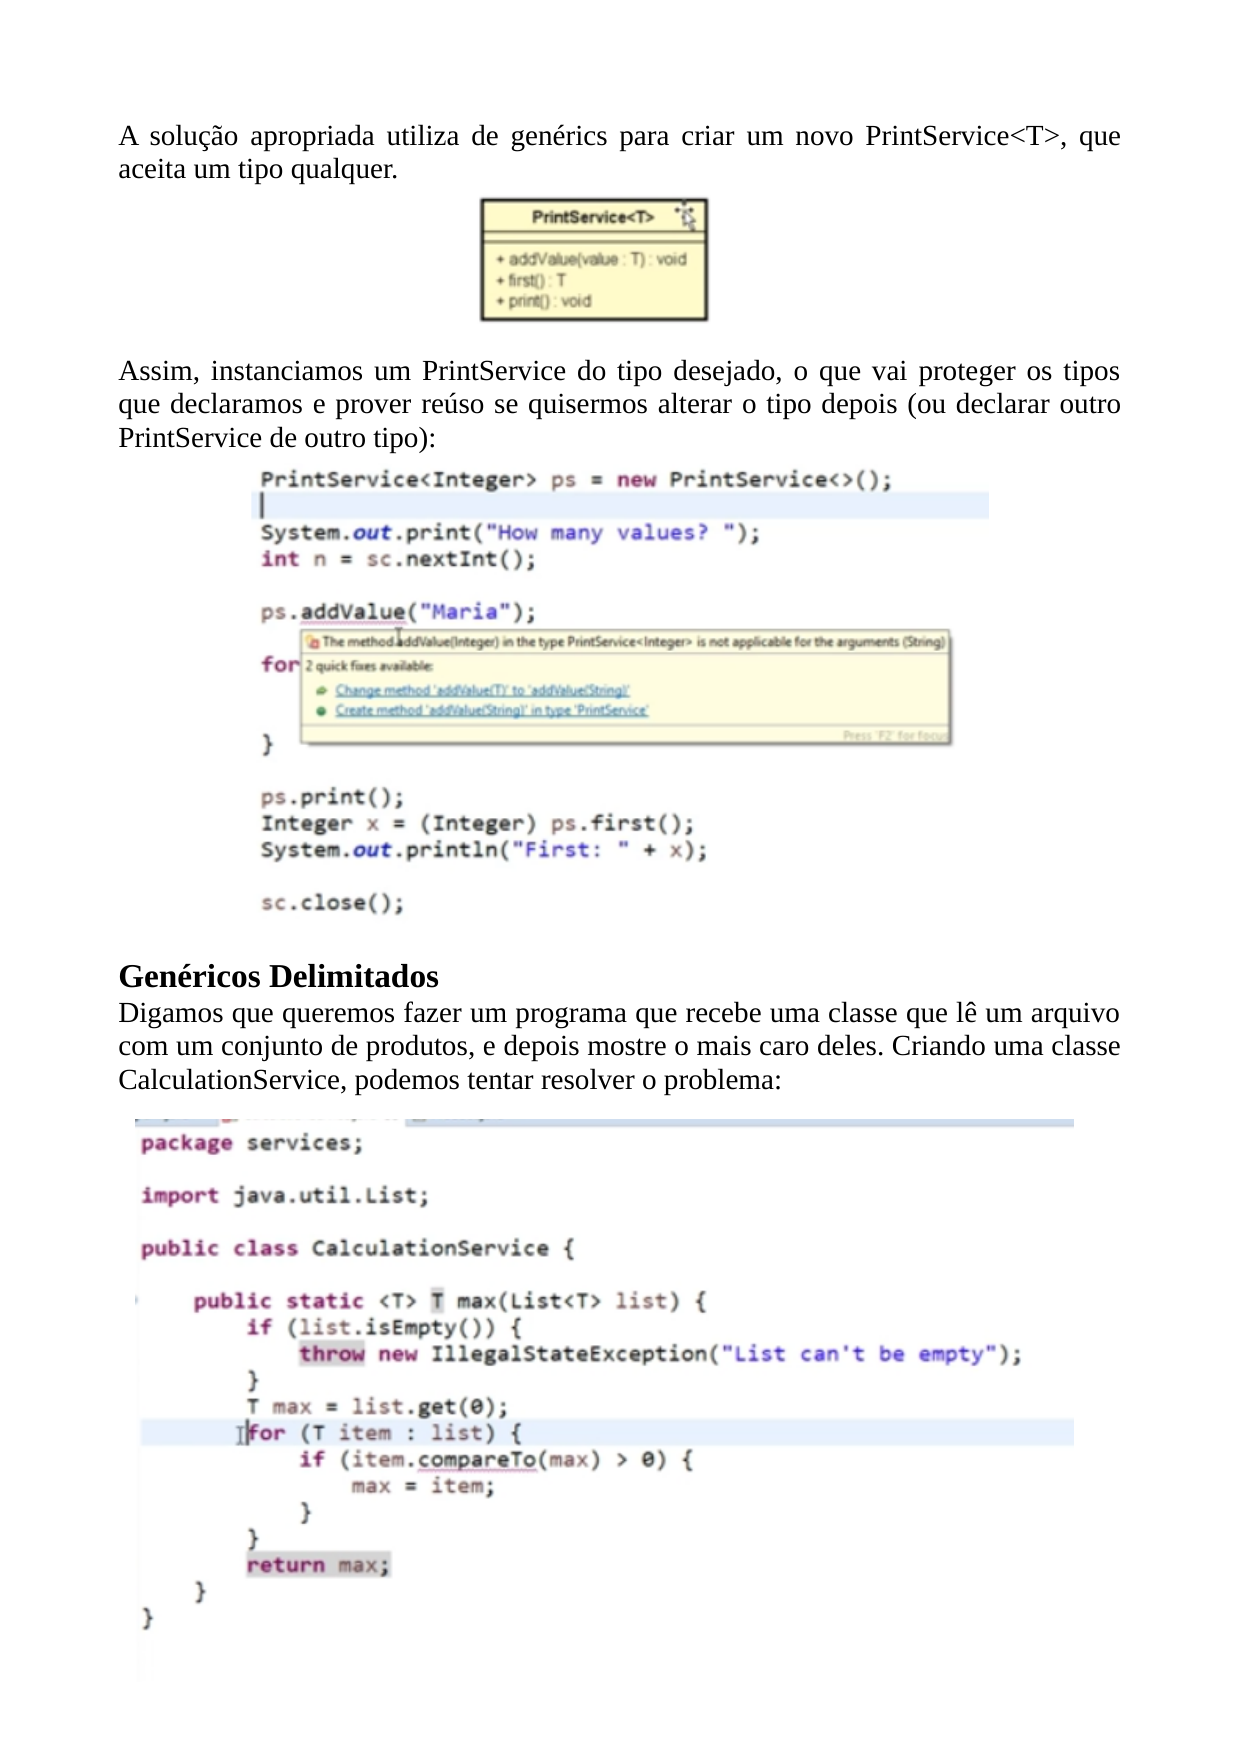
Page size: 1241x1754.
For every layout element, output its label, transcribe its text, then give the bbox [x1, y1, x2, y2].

text A solução apropriada utiliza de genérics para criar um novo PrintService<T>, que aceita um tipo qualquer. [118, 118, 1122, 185]
picture [135, 1119, 1074, 1682]
text Digamos que queremos fazer um programa que recebe uma classe que lê um arquivo com um conjunto de produtos, e depois mostre o mais caro deles. Criando uma classe CalculationService, podemos tentar resolver o problema: [118, 995, 1122, 1096]
text Assim, instanciamos um PrintService do tipo desejado, o que vai proteger os tipos que declaramos e prover reúso se quisermos alterar o tipo depois (ou declarar outro PrintService de outro tipo): [118, 353, 1122, 453]
text Genéricos Delimitados [118, 957, 1122, 995]
picture [475, 193, 712, 325]
picture [251, 463, 989, 933]
